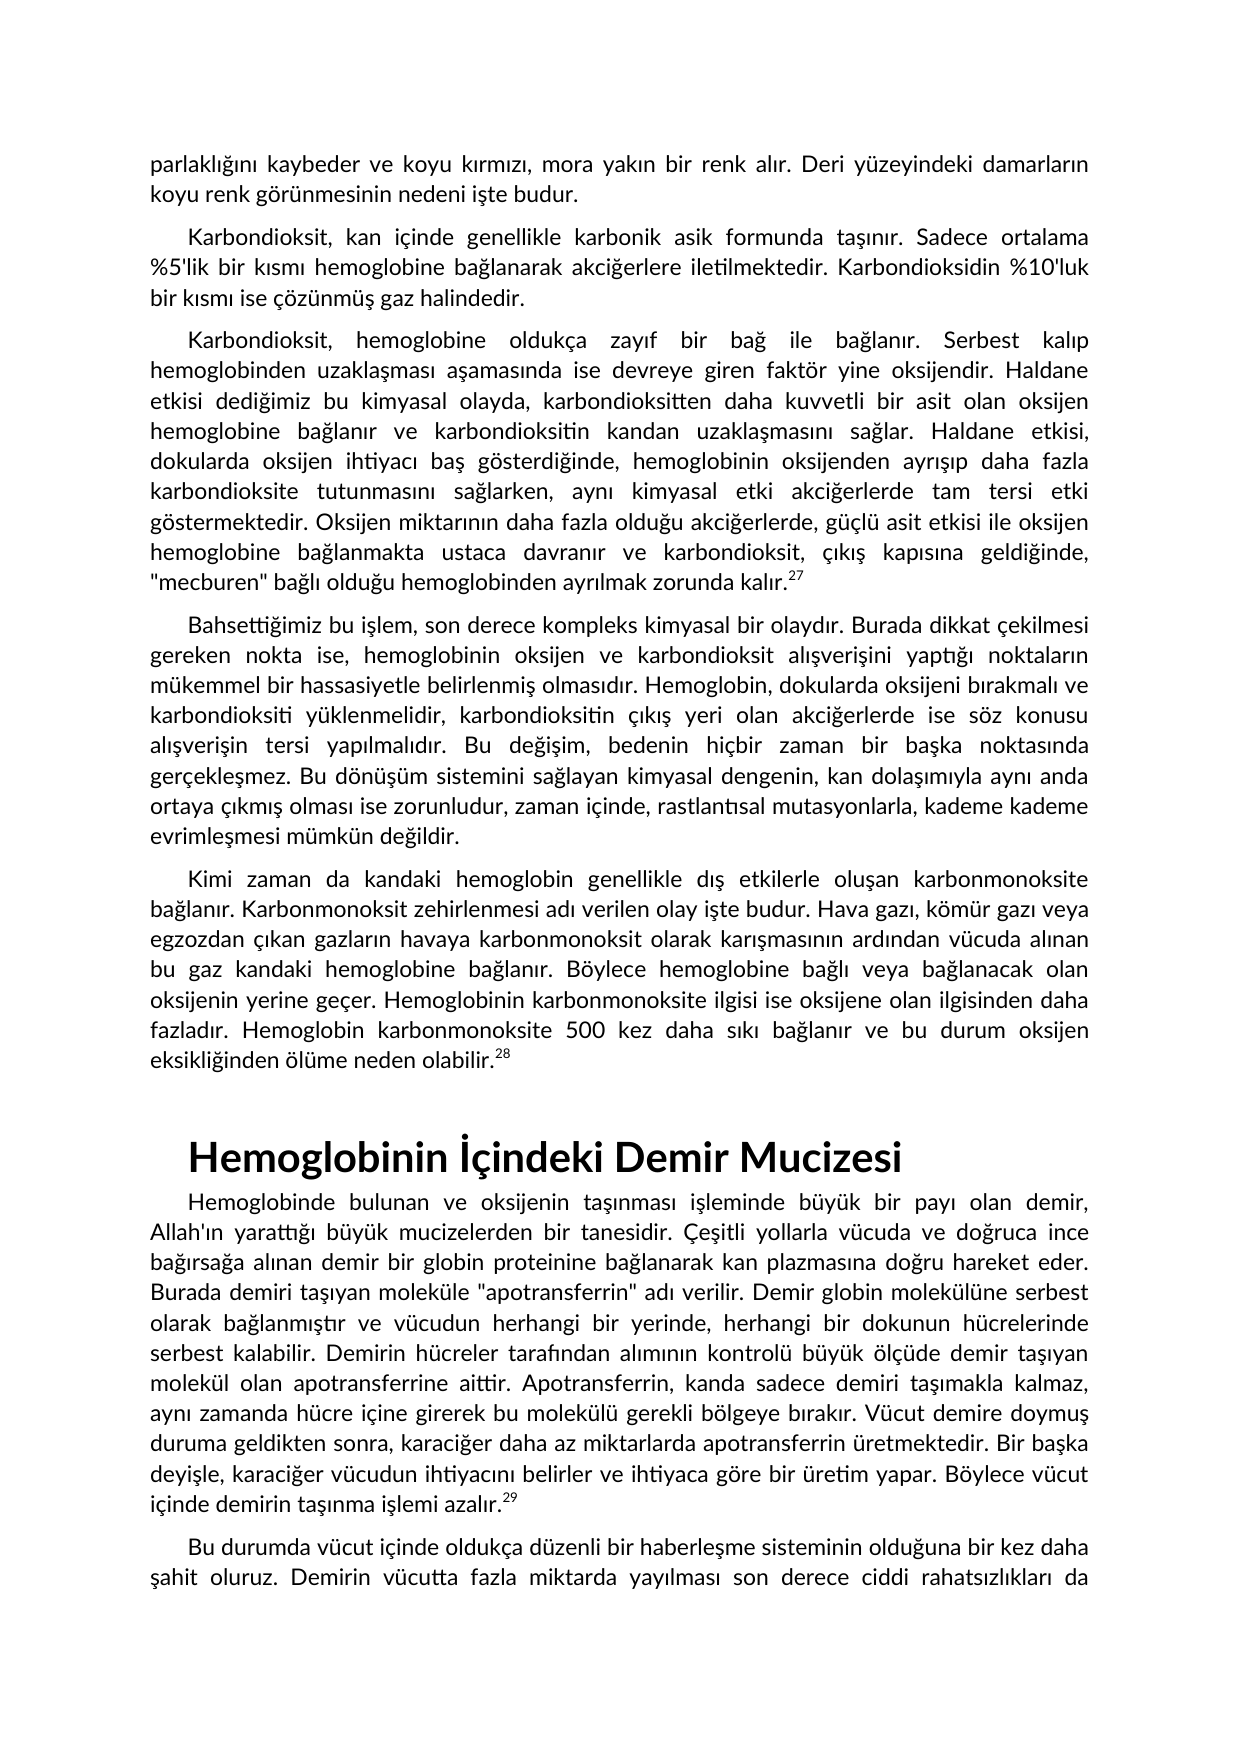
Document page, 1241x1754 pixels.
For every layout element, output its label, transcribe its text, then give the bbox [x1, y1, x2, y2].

text Kimi zaman da kandaki hemoglobin genellikle dış etkilerle oluşan karbonmonoksite bağlanır. Karbonmonoksit zehirlenmesi adı verilen olay işte budur. Hava gazı, kömür gazı veya egzozdan çıkan gazların havaya karbonmonoksit olarak karışmasının ardından vücuda alınan bu gaz kandaki hemoglobine bağlanır. Böylece hemoglobine bağlı veya bağlanacak olan oksijenin yerine geçer. Hemoglobinin karbonmonoksite ilgisi ise oksijene olan ilgisinden daha fazladır. Hemoglobin karbonmonoksite 500 kez daha sıkı bağlanır ve bu durum oksijen eksikliğinden ölüme neden olabilir.28 [150, 864, 1090, 1073]
text Karbondioksit, kan içinde genellikle karbonik asik formunda taşınır. Sadece ortalama %5'lik bir kısmı hemoglobine bağlanarak akciğerlere iletilmektedir. Karbondioksidin %10'luk bir kısmı ise çözünmüş gaz halindedir. [150, 223, 1090, 311]
text Karbondioksit, hemoglobine oldukça zayıf bir bağ ile bağlanır. Serbest kalıp hemoglobinden uzaklaşması aşamasında ise devreye giren faktör yine oksijendir. Haldane etkisi dediğimiz bu kimyasal olayda, karbondioksitten daha kuvvetli bir asit olan oksijen hemoglobine bağlanır ve karbondioksitin kandan uzaklaşmasını sağlar. Haldane etkisi, dokularda oksijen ihtiyacı baş gösterdiğinde, hemoglobinin oksijenden ayrışıp daha fazla karbondioksite tutunmasını sağlarken, aynı kimyasal etki akciğerlerde tam tersi etki göstermektedir. Oksijen miktarının daha fazla olduğu akciğerlerde, güçlü asit etkisi ile oksijen hemoglobine bağlanmakta ustaca davranır ve karbondioksit, çıkış kapısına geldiğinde, "mecburen" bağlı olduğu hemoglobinden ayrılmak zorunda kalır.27 [150, 326, 1090, 595]
text Hemoglobinde bulunan ve oksijenin taşınması işleminde büyük bir payı olan demir, Allah'ın yarattığı büyük mucizelerden bir tanesidir. Çeşitli yollarla vücuda ve doğruca ince bağırsağa alınan demir bir globin proteinine bağlanarak kan plazmasına doğru hareket eder. Burada demiri taşıyan moleküle "apotransferrin" adı verilir. Demir globin molekülüne serbest olarak bağlanmıştır ve vücudun herhangi bir yerinde, herhangi bir dokunun hücrelerinde serbest kalabilir. Demirin hücreler tarafından alımının kontrolü büyük ölçüde demir taşıyan molekül olan apotransferrine aittir. Apotransferrin, kanda sadece demiri taşımakla kalmaz, aynı zamanda hücre içine girerek bu molekülü gerekli bölgeye bırakır. Vücut demire doymuş duruma geldikten sonra, karaciğer daha az miktarlarda apotransferrin üretmektedir. Bir başka deyişle, karaciğer vücudun ihtiyacını belirler ve ihtiyaca göre bir üretim yapar. Böylece vücut içinde demirin taşınma işlemi azalır.29 [150, 1187, 1090, 1517]
text Bahsettiğimiz bu işlem, son derece kompleks kimyasal bir olaydır. Burada dikkat çekilmesi gereken nokta ise, hemoglobinin oksijen ve karbondioksit alışverişini yaptığı noktaların mükemmel bir hassasiyetle belirlenmiş olmasıdır. Hemoglobin, dokularda oksijeni bırakmalı ve karbondioksiti yüklenmelidir, karbondioksitin çıkış yeri olan akciğerlerde ise söz konusu alışverişin tersi yapılmalıdır. Bu değişim, bedenin hiçbir zaman bir başka noktasında gerçekleşmez. Bu dönüşüm sistemini sağlayan kimyasal dengenin, kan dolaşımıyla aynı anda ortaya çıkmış olması ise zorunludur, zaman içinde, rastlantısal mutasyonlarla, kademe kademe evrimleşmesi mümkün değildir. [150, 610, 1090, 849]
text parlaklığını kaybeder ve koyu kırmızı, mora yakın bir renk alır. Deri yüzeyindeki damarların koyu renk görünmesinin nedeni işte budur. [150, 150, 1090, 208]
text Bu durumda vücut içinde oldukça düzenli bir haberleşme sisteminin olduğuna bir kez daha şahit oluruz. Demirin vücutta fazla miktarda yayılması son derece ciddi rahatsızlıkları da [150, 1532, 1090, 1590]
subtitle Hemoglobinin İçindeki Demir Mucizesi [187, 1131, 1090, 1181]
